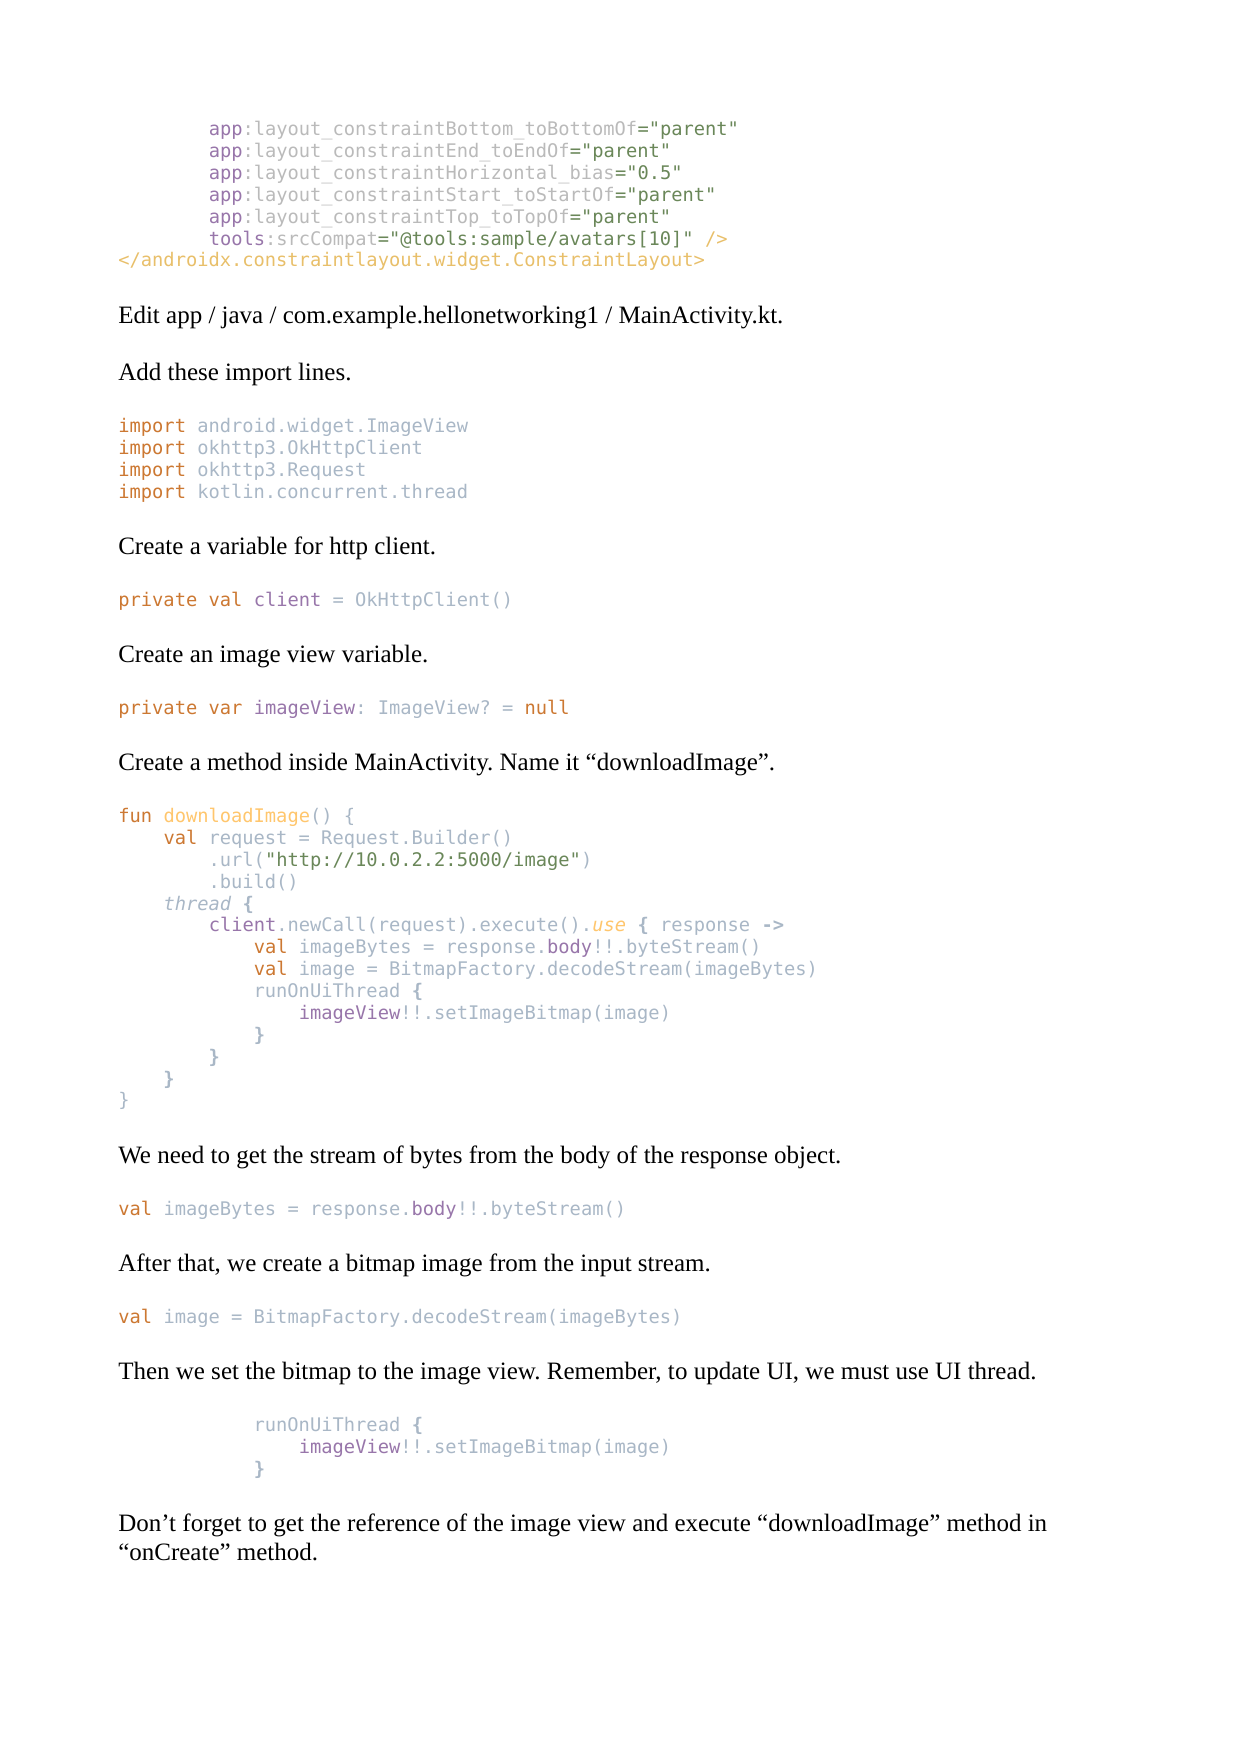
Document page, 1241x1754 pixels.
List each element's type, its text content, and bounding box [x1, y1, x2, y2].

text Edit app / java / com.example.hellonetworking1 / MainActivity.kt. [118, 300, 1122, 329]
text fun downloadImage() { val request = Request.Builder() .url("http://10.0.2.2:5000/image") .build() thread { client.newCall(request).execute().use { response -> val imageBytes = response.body!!.byteStream() val image = BitmapFactory.decodeStream(imageBytes) runOnUiThread { imageView!!.setImageBitmap(image) } } } } [118, 805, 1122, 1111]
text val imageBytes = response.body!!.byteStream() [118, 1197, 1122, 1219]
text Create an image view variable. [118, 639, 1122, 668]
text private val client = OkHttpClient() [118, 589, 1122, 611]
text Create a variable for http client. [118, 531, 1122, 560]
text private var imageView: ImageView? = null [118, 697, 1122, 719]
text runOnUiThread { imageView!!.setImageBitmap(image) } [118, 1414, 1122, 1479]
text app:layout_constraintBottom_toBottomOf="parent" app:layout_constraintEnd_toEndOf="parent" app:layout_constraintHorizontal_bias="0.5" app:layout_constraintStart_toStartOf="parent" app:layout_constraintTop_toTopOf="parent" tools:srcCompat="@tools:sample/avatars[10]" /> </androidx.constraintlayout.widget.ConstraintLayout> [118, 118, 1122, 271]
text val image = BitmapFactory.decodeStream(imageBytes) [118, 1306, 1122, 1327]
text import android.widget.ImageView import okhttp3.OkHttpClient import okhttp3.Request import kotlin.concurrent.thread [118, 415, 1122, 502]
text We need to get the stream of bytes from the body of the response object. [118, 1140, 1122, 1169]
text Add these import lines. [118, 357, 1122, 386]
text Then we set the bitmap to the image view. Remember, to update UI, we must use UI thread. [118, 1356, 1122, 1385]
text After that, we create a bitmap image from the input stream. [118, 1248, 1122, 1277]
text Don’t forget to get the reference of the image view and execute “downloadImage” method in “onCreate” method. [118, 1508, 1122, 1566]
text Create a method inside MainActivity. Name it “downloadImage”. [118, 747, 1122, 776]
